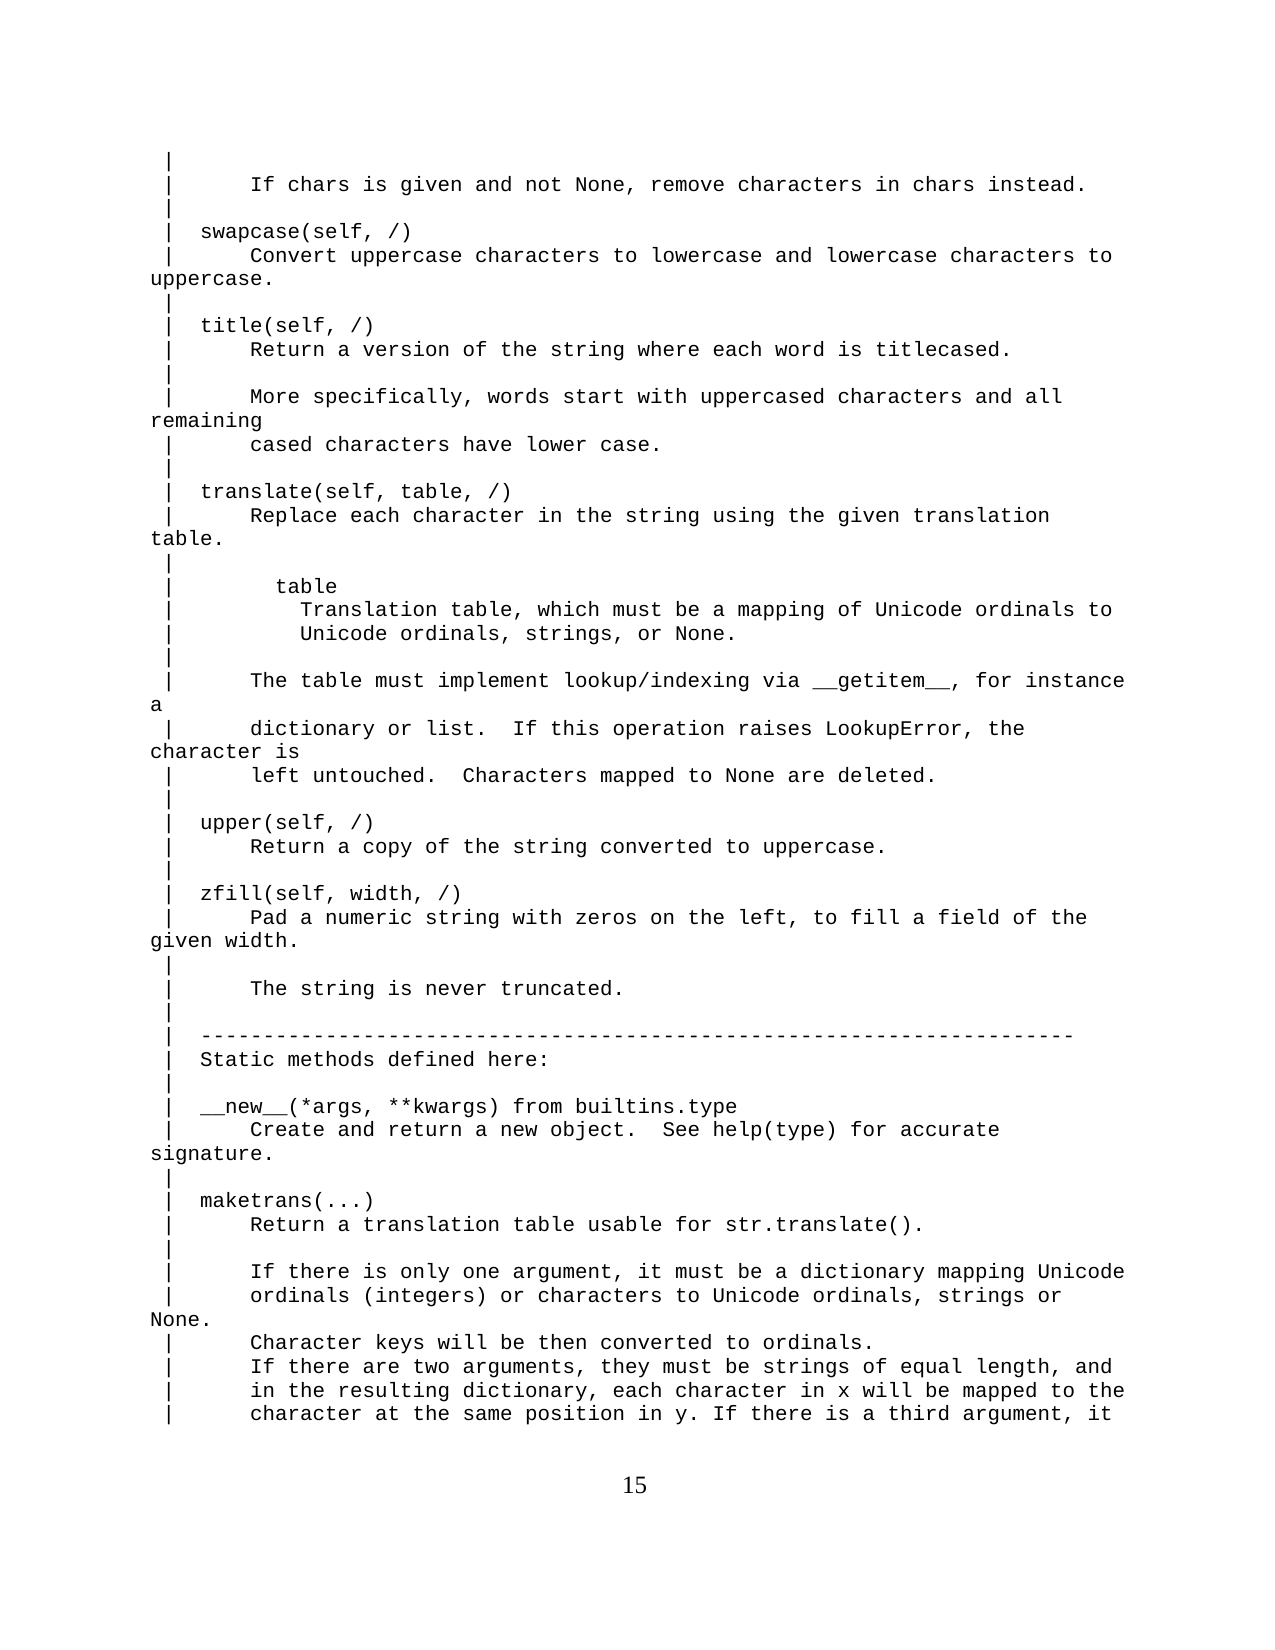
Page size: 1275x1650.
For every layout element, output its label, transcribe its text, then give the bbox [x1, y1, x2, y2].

text | [150, 197, 1125, 221]
text | The table must implement lookup/indexing via __getitem__, for instance a [150, 670, 1125, 717]
text | zfill(self, width, /) [150, 883, 1125, 907]
text | Return a copy of the string converted to uppercase. [150, 836, 1125, 859]
text | swapcase(self, /) [150, 221, 1125, 244]
text | [150, 1238, 1125, 1261]
text | [150, 457, 1125, 481]
text | ---------------------------------------------------------------------- [150, 1025, 1125, 1048]
text | Character keys will be then converted to ordinals. [150, 1332, 1125, 1356]
text | Replace each character in the string using the given translation table. [150, 505, 1125, 552]
text | Static methods defined here: [150, 1048, 1125, 1072]
text | translate(self, table, /) [150, 481, 1125, 505]
text | table [150, 576, 1125, 599]
text | Return a translation table usable for str.translate(). [150, 1214, 1125, 1238]
text | Return a version of the string where each word is titlecased. [150, 339, 1125, 363]
text | Create and return a new object. See help(type) for accurate signature. [150, 1119, 1125, 1167]
text | [150, 552, 1125, 576]
text | Convert uppercase characters to lowercase and lowercase characters to uppercase. [150, 244, 1125, 292]
text | If there is only one argument, it must be a dictionary mapping Unicode [150, 1261, 1125, 1285]
text | [150, 150, 1125, 174]
text | __new__(*args, **kwargs) from builtins.type [150, 1096, 1125, 1119]
text | More specifically, words start with uppercased characters and all remaining [150, 386, 1125, 434]
text | If chars is given and not None, remove characters in chars instead. [150, 174, 1125, 197]
text | Translation table, which must be a mapping of Unicode ordinals to [150, 599, 1125, 623]
text | character at the same position in y. If there is a third argument, it [150, 1403, 1125, 1427]
text | in the resulting dictionary, each character in x will be mapped to the [150, 1379, 1125, 1403]
text | [150, 1167, 1125, 1190]
text | [150, 954, 1125, 978]
text | [150, 363, 1125, 386]
text | The string is never truncated. [150, 978, 1125, 1001]
text | dictionary or list. If this operation raises LookupError, the character is [150, 717, 1125, 765]
text | Unicode ordinals, strings, or None. [150, 623, 1125, 647]
text | [150, 647, 1125, 670]
text | [150, 1001, 1125, 1025]
text | [150, 292, 1125, 316]
text | [150, 788, 1125, 812]
text | [150, 859, 1125, 883]
text | Pad a numeric string with zeros on the left, to fill a field of the given width. [150, 907, 1125, 954]
text | cased characters have lower case. [150, 434, 1125, 457]
text | left untouched. Characters mapped to None are deleted. [150, 765, 1125, 788]
text | upper(self, /) [150, 812, 1125, 836]
text | ordinals (integers) or characters to Unicode ordinals, strings or None. [150, 1285, 1125, 1332]
text | title(self, /) [150, 316, 1125, 339]
text | If there are two arguments, they must be strings of equal length, and [150, 1356, 1125, 1379]
text | maketrans(...) [150, 1190, 1125, 1214]
text | [150, 1072, 1125, 1096]
